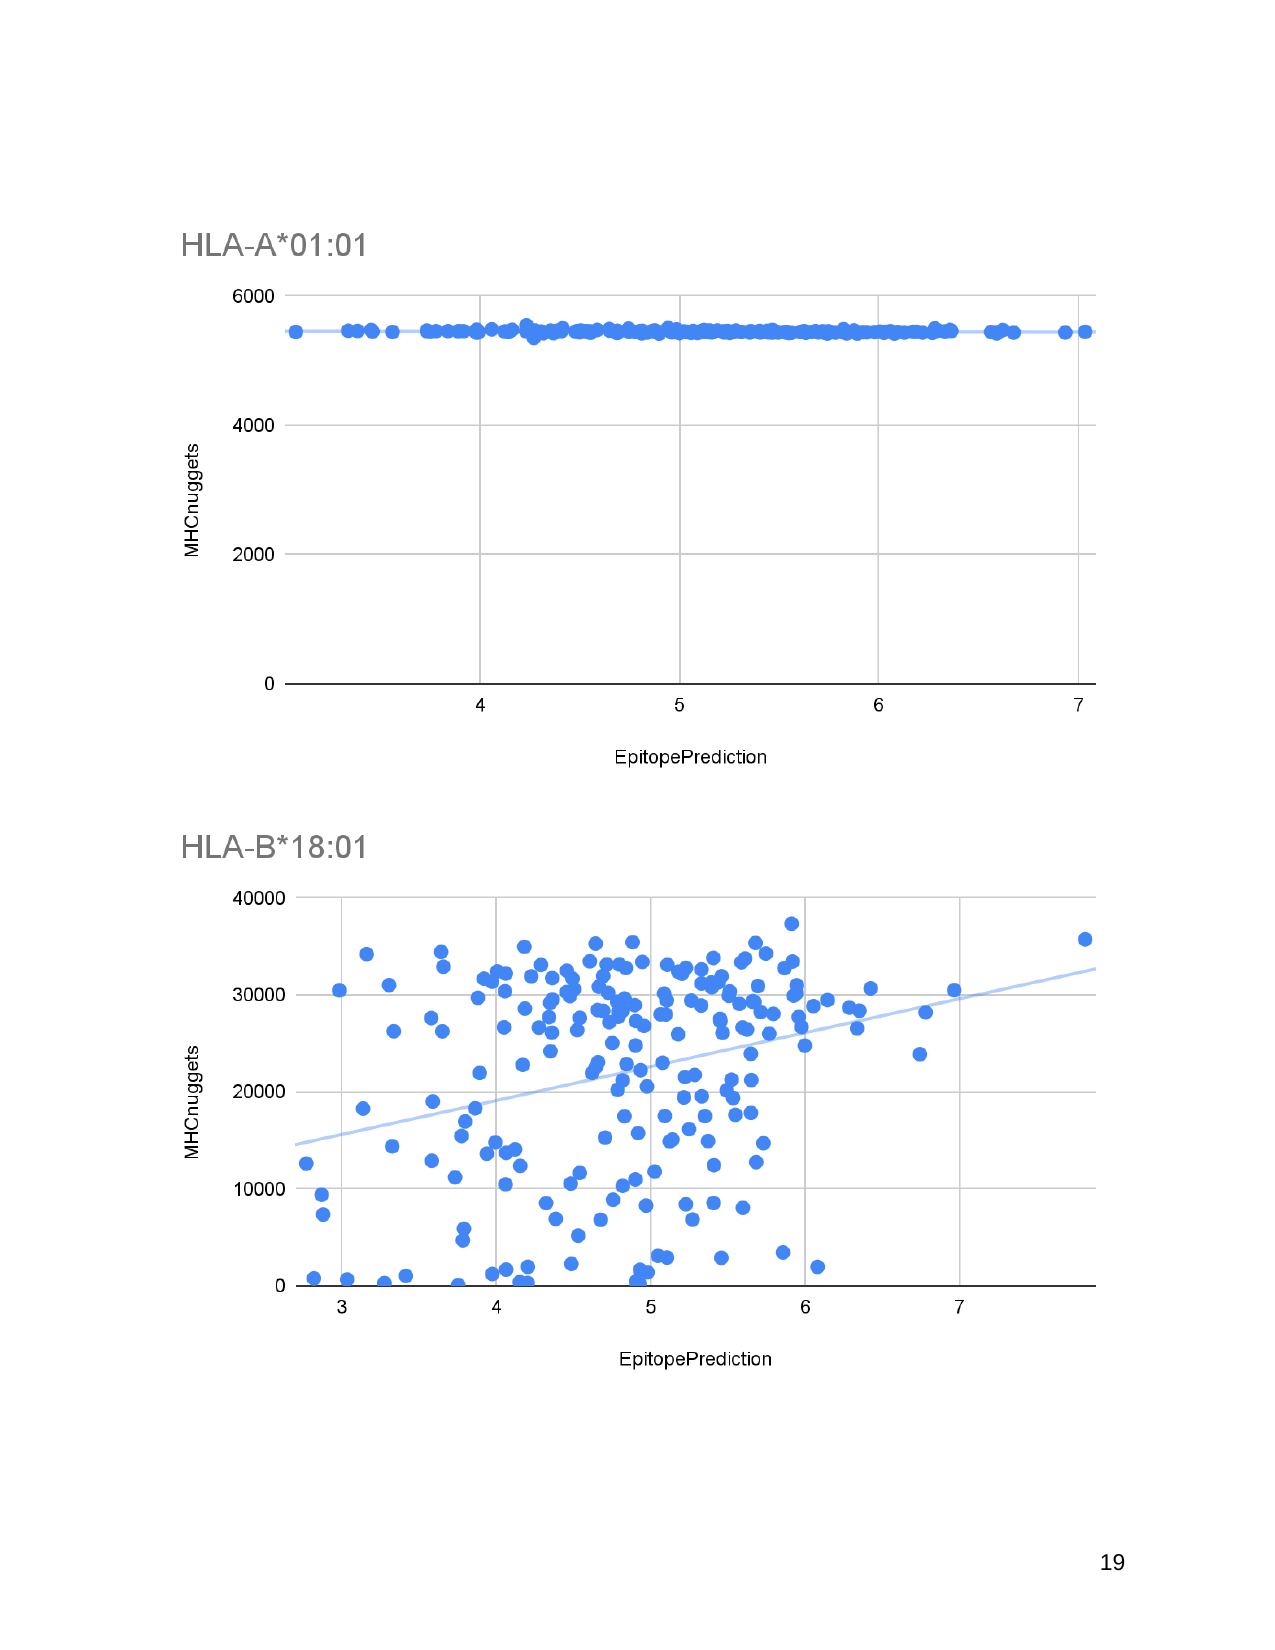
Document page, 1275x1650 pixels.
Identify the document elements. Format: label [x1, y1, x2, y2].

picture [150, 195, 1125, 1400]
